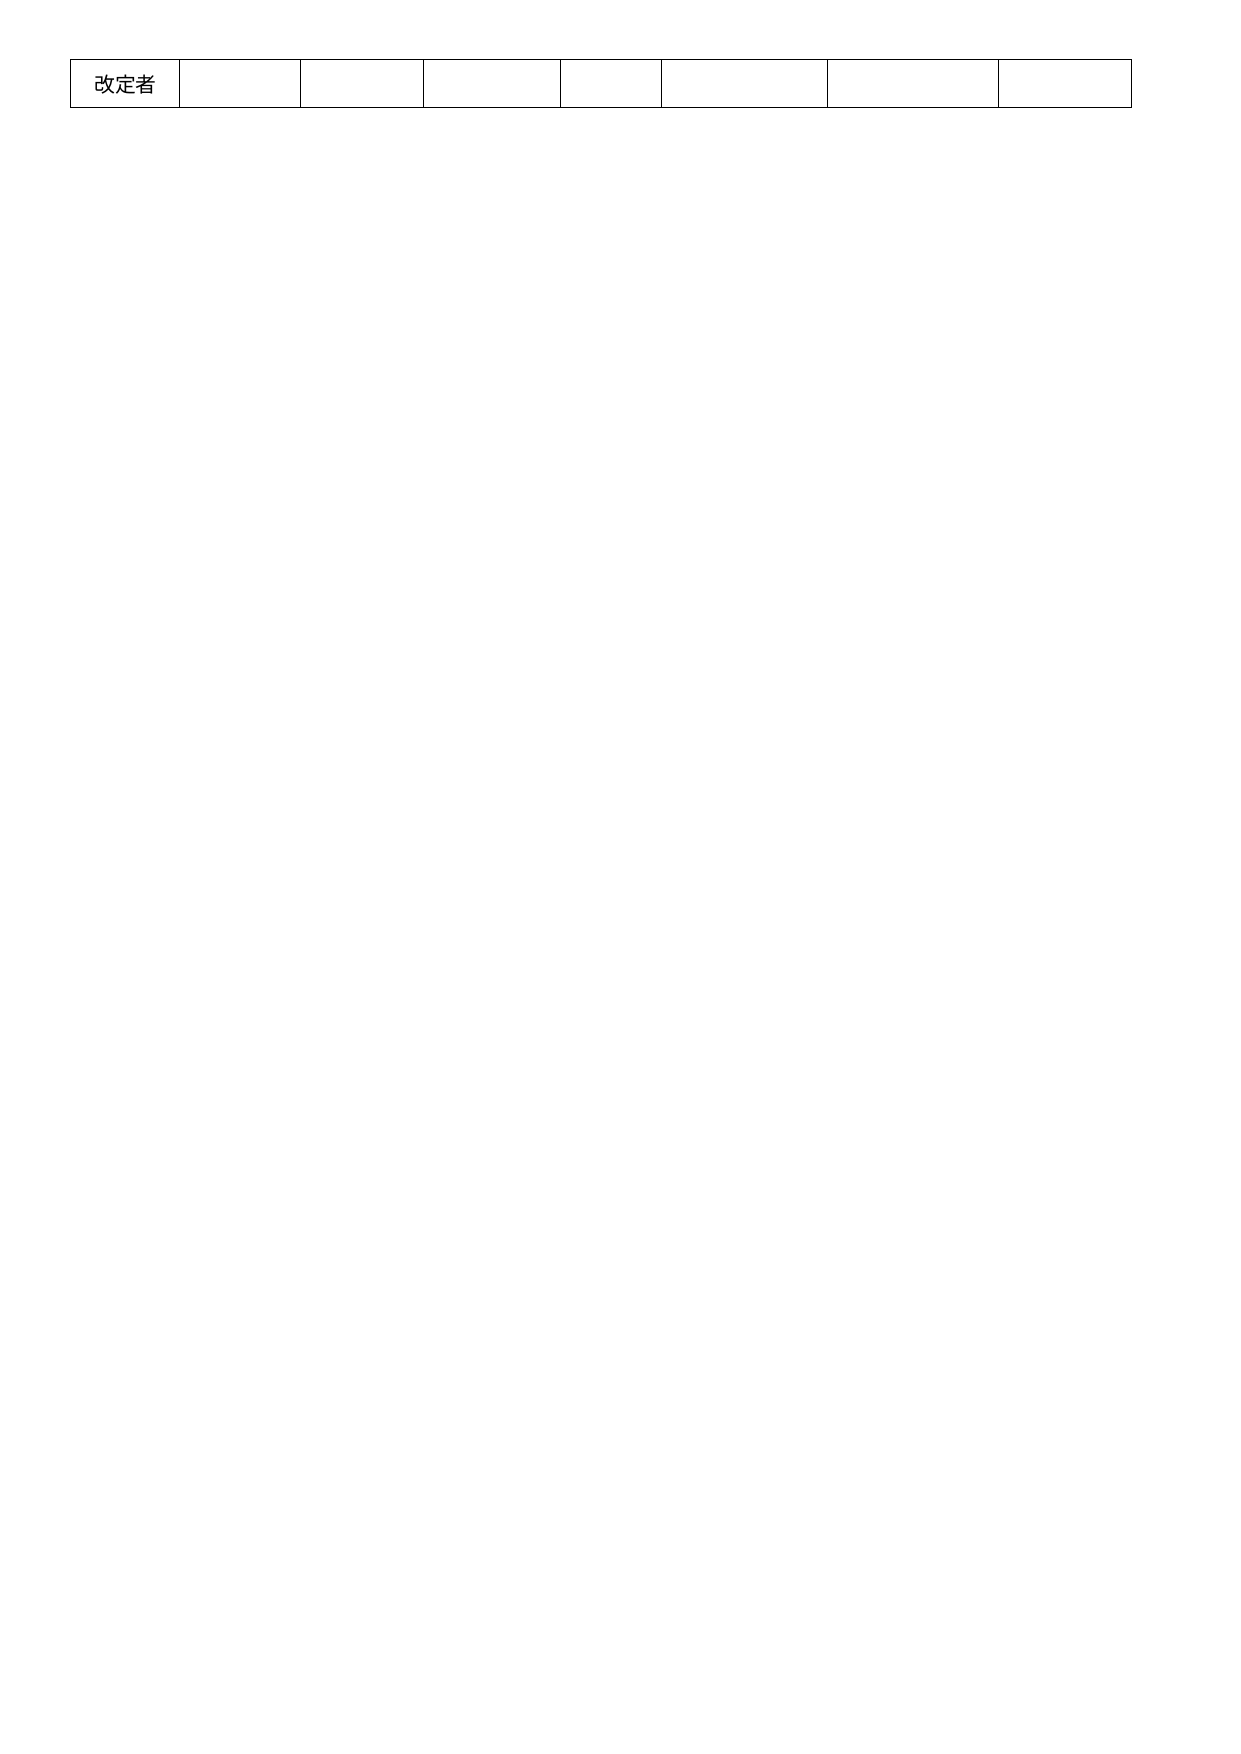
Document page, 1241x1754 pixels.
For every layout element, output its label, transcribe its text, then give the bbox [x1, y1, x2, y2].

table_cell [180, 60, 300, 107]
table_cell 改定者 [71, 60, 179, 107]
table_cell [999, 60, 1131, 107]
table_cell [828, 60, 998, 107]
table_cell [301, 60, 423, 107]
table_cell [662, 60, 827, 107]
table_cell [424, 60, 560, 107]
table_cell [561, 60, 661, 107]
